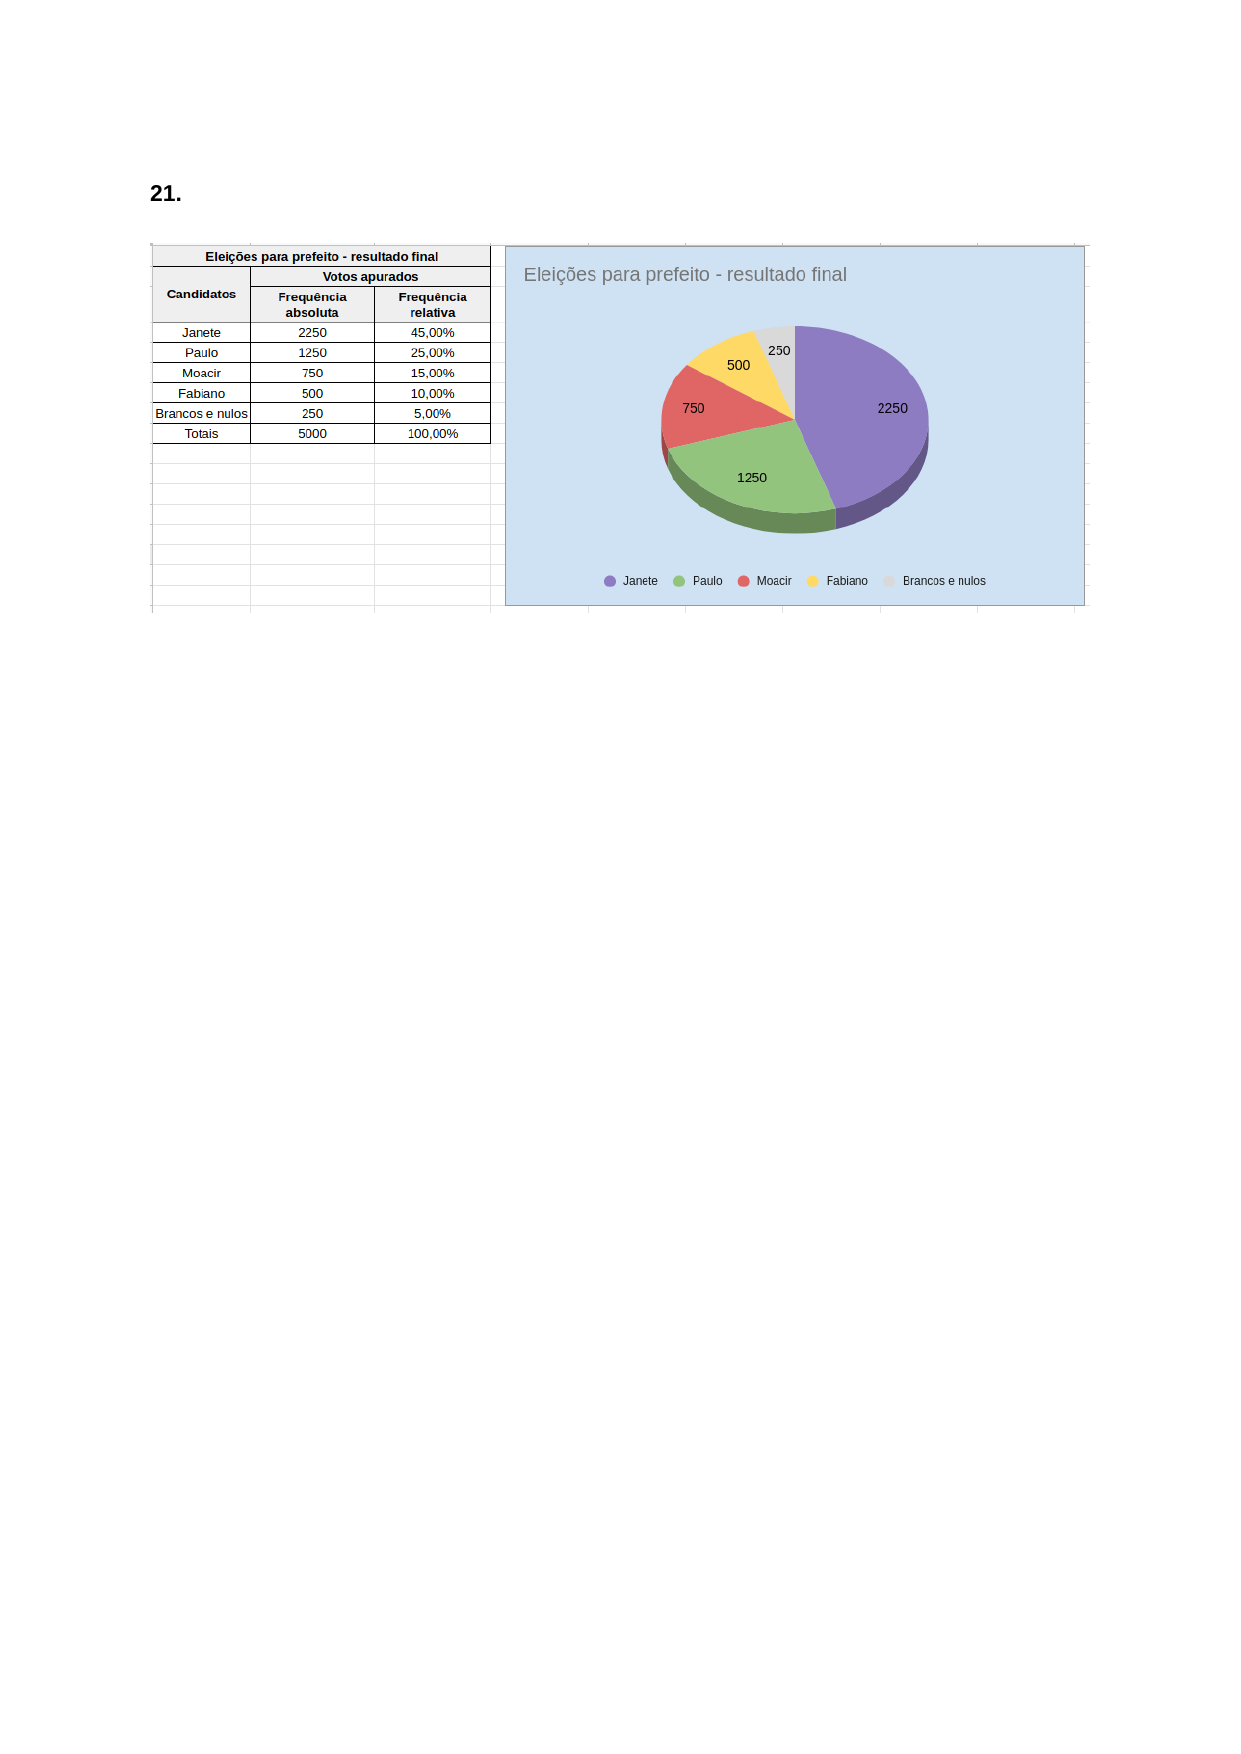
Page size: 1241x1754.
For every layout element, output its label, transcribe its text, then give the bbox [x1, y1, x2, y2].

picture [150, 243, 1091, 613]
text 21. [150, 180, 1090, 207]
